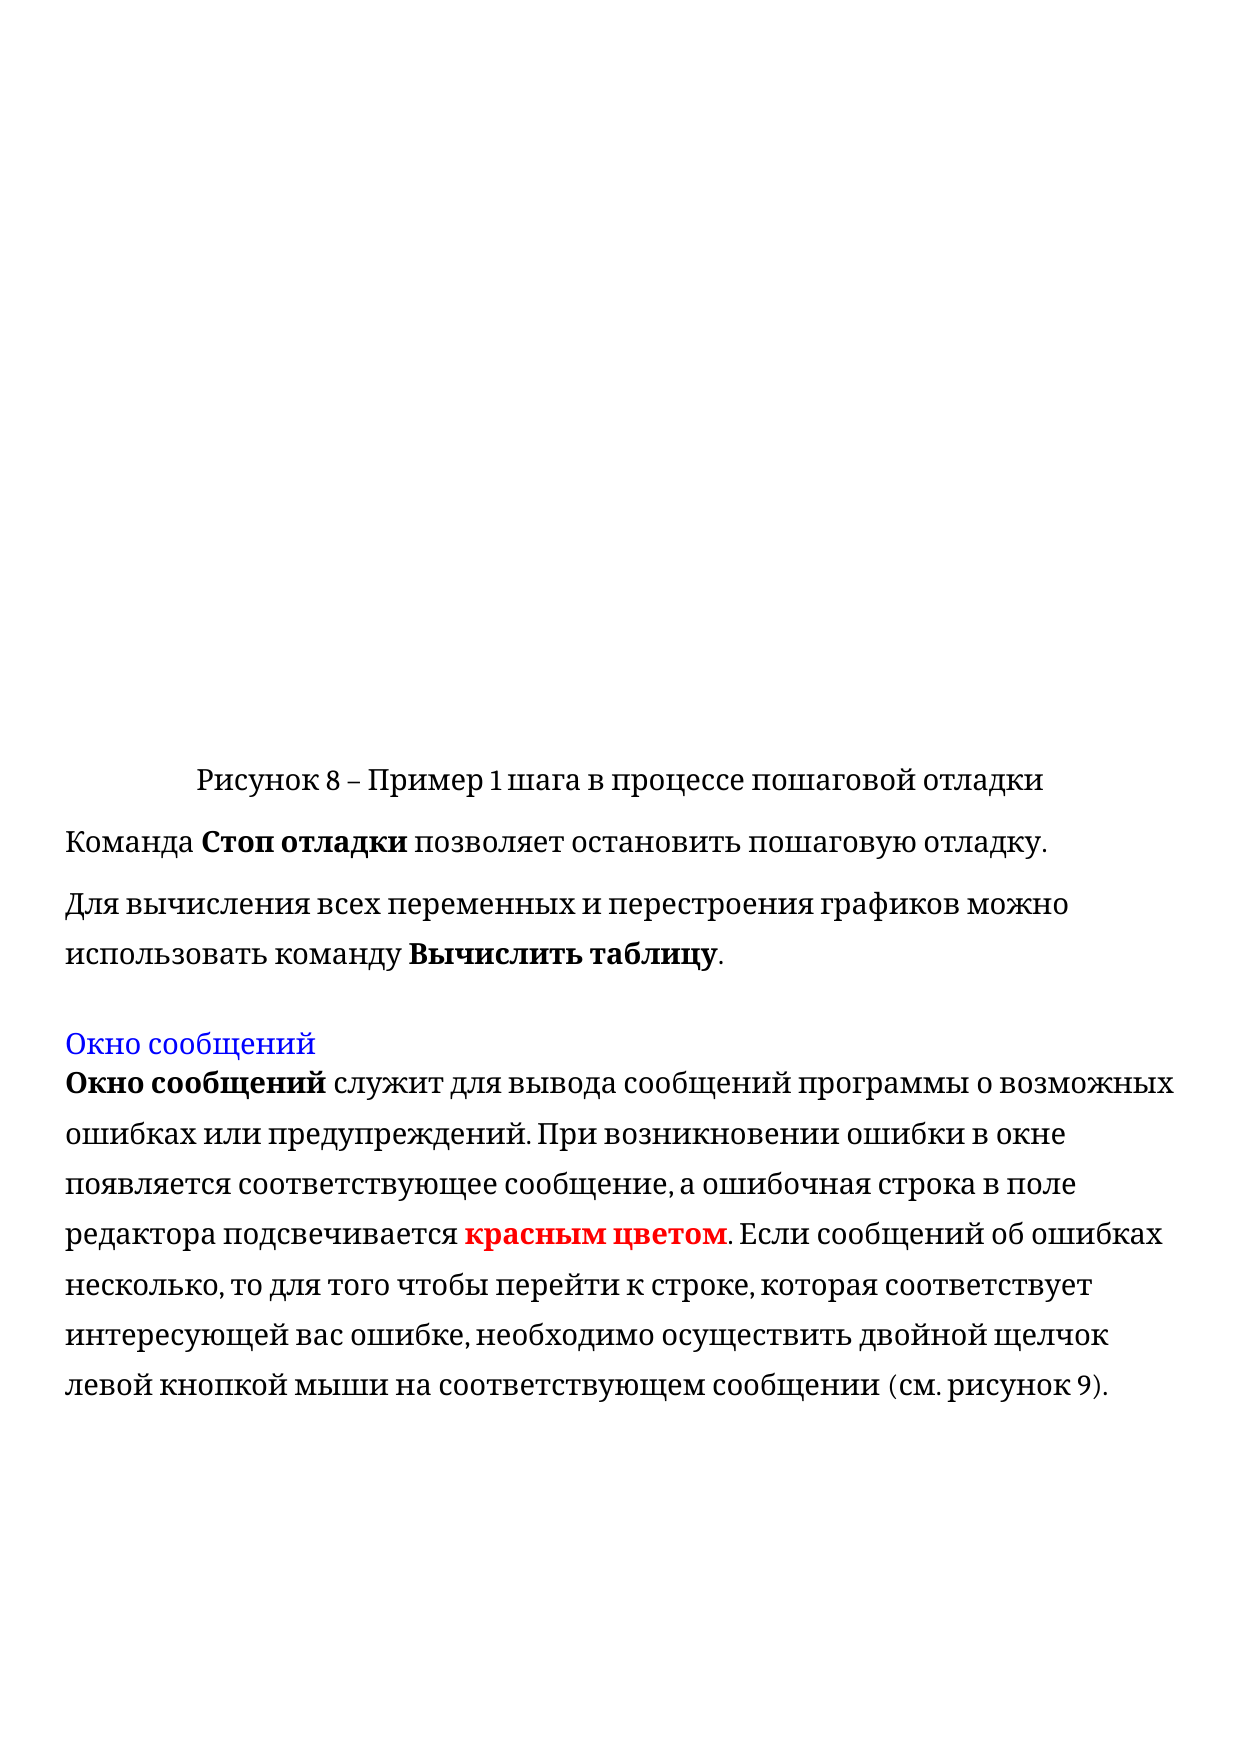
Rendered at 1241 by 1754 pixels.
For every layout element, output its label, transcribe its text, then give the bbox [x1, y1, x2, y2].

table_cell Рисунок 8 – Пример 1 шага в процессе пошаговой отладки Команда Стоп отладки позволяет остановить пошаговую отладку. Для вычисления всех переменных и перестроения графиков можно использовать команду Вычислить таблицу. Окно сообщений Окно сообщений служит для вывода сообщений программы о возможных ошибках или предупреждений. При возникновении ошибки в окне появляется соответствующее сообщение, а ошибочная строка в поле редактора подсвечивается красным цветом. Если сообщений об ошибках несколько, то для того чтобы перейти к строке, которая соответствует интересующей вас ошибке, необходимо осуществить двойной щелчок левой кнопкой мыши на соответствующем сообщении (см. рисунок 9). [59, 59, 1181, 1415]
